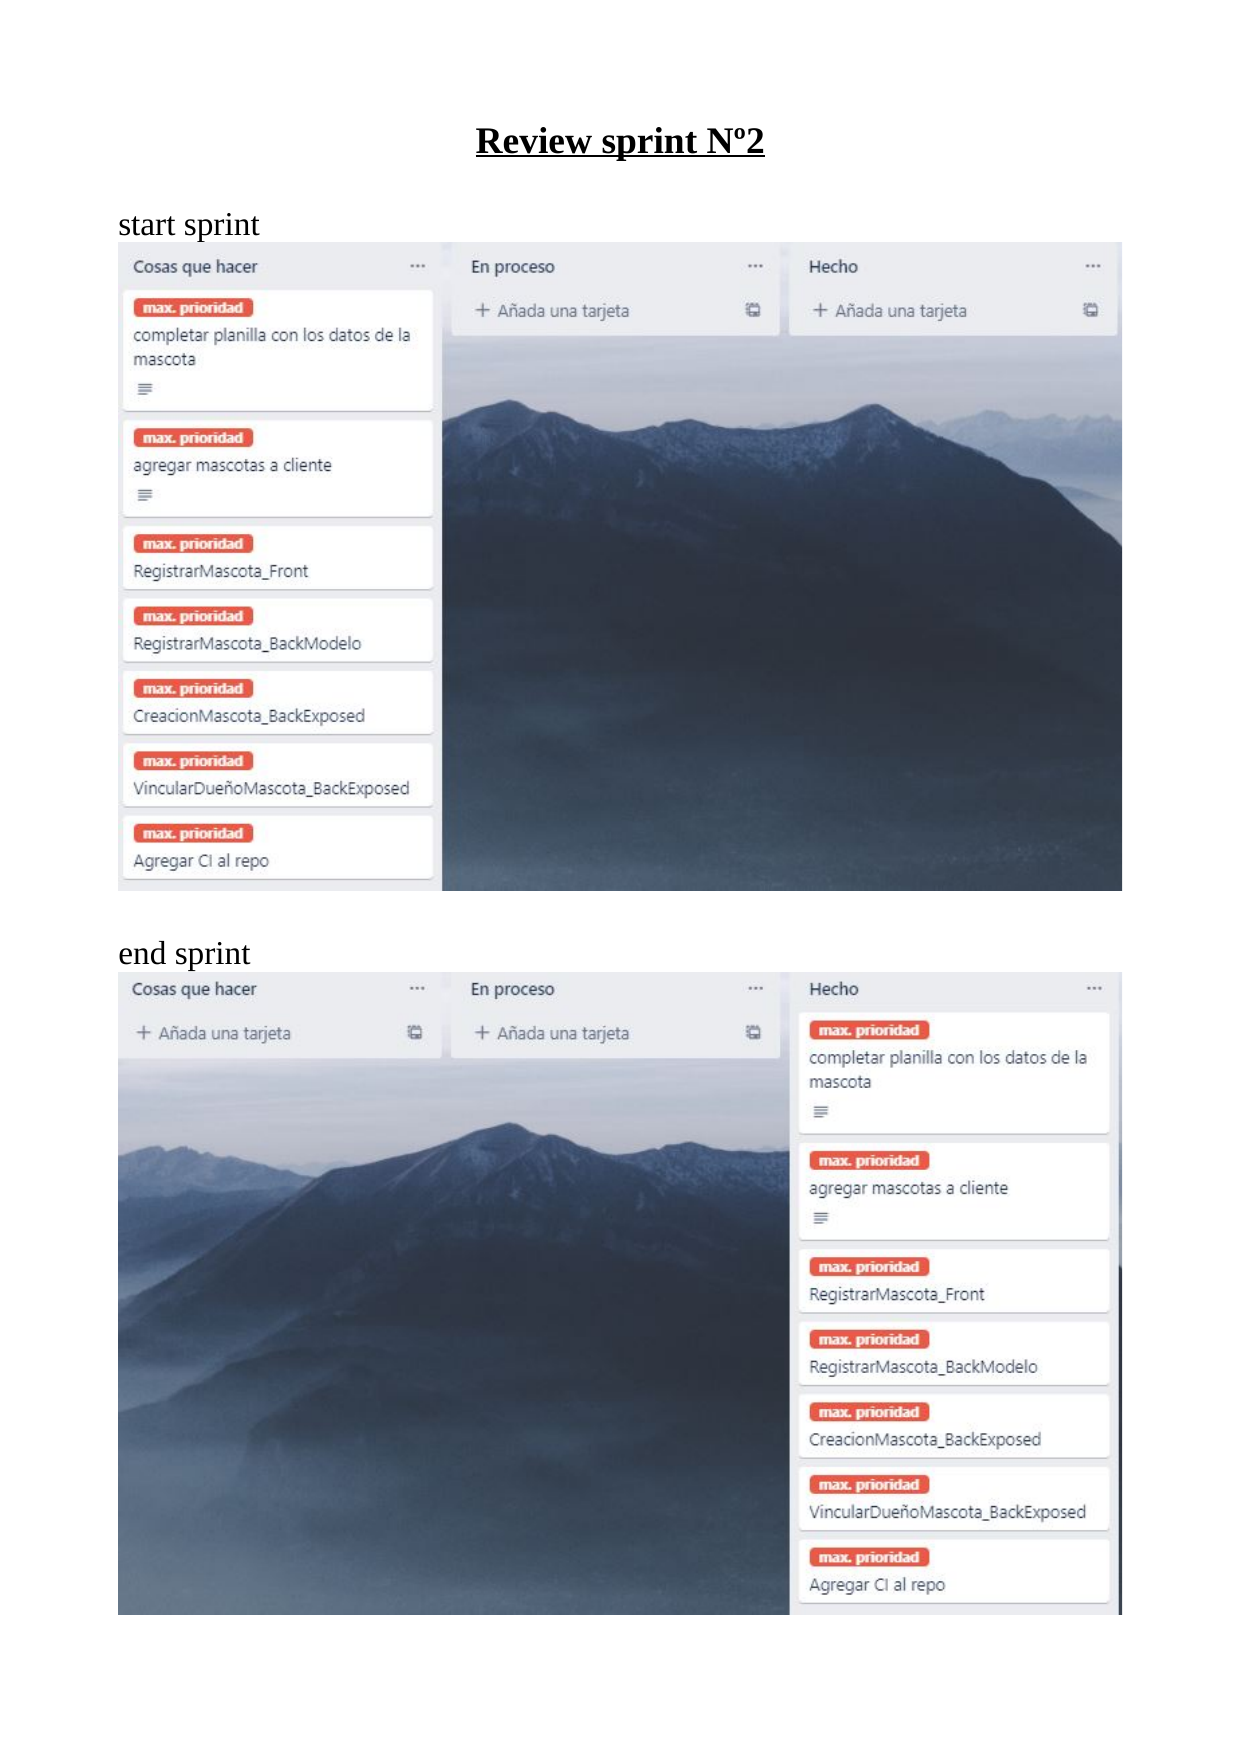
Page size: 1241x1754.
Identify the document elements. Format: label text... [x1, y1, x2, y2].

text Review sprint Nº2 [118, 118, 1122, 161]
text start sprint [118, 204, 1122, 242]
text end sprint [118, 934, 1122, 972]
picture [118, 242, 1123, 891]
picture [118, 972, 1123, 1615]
